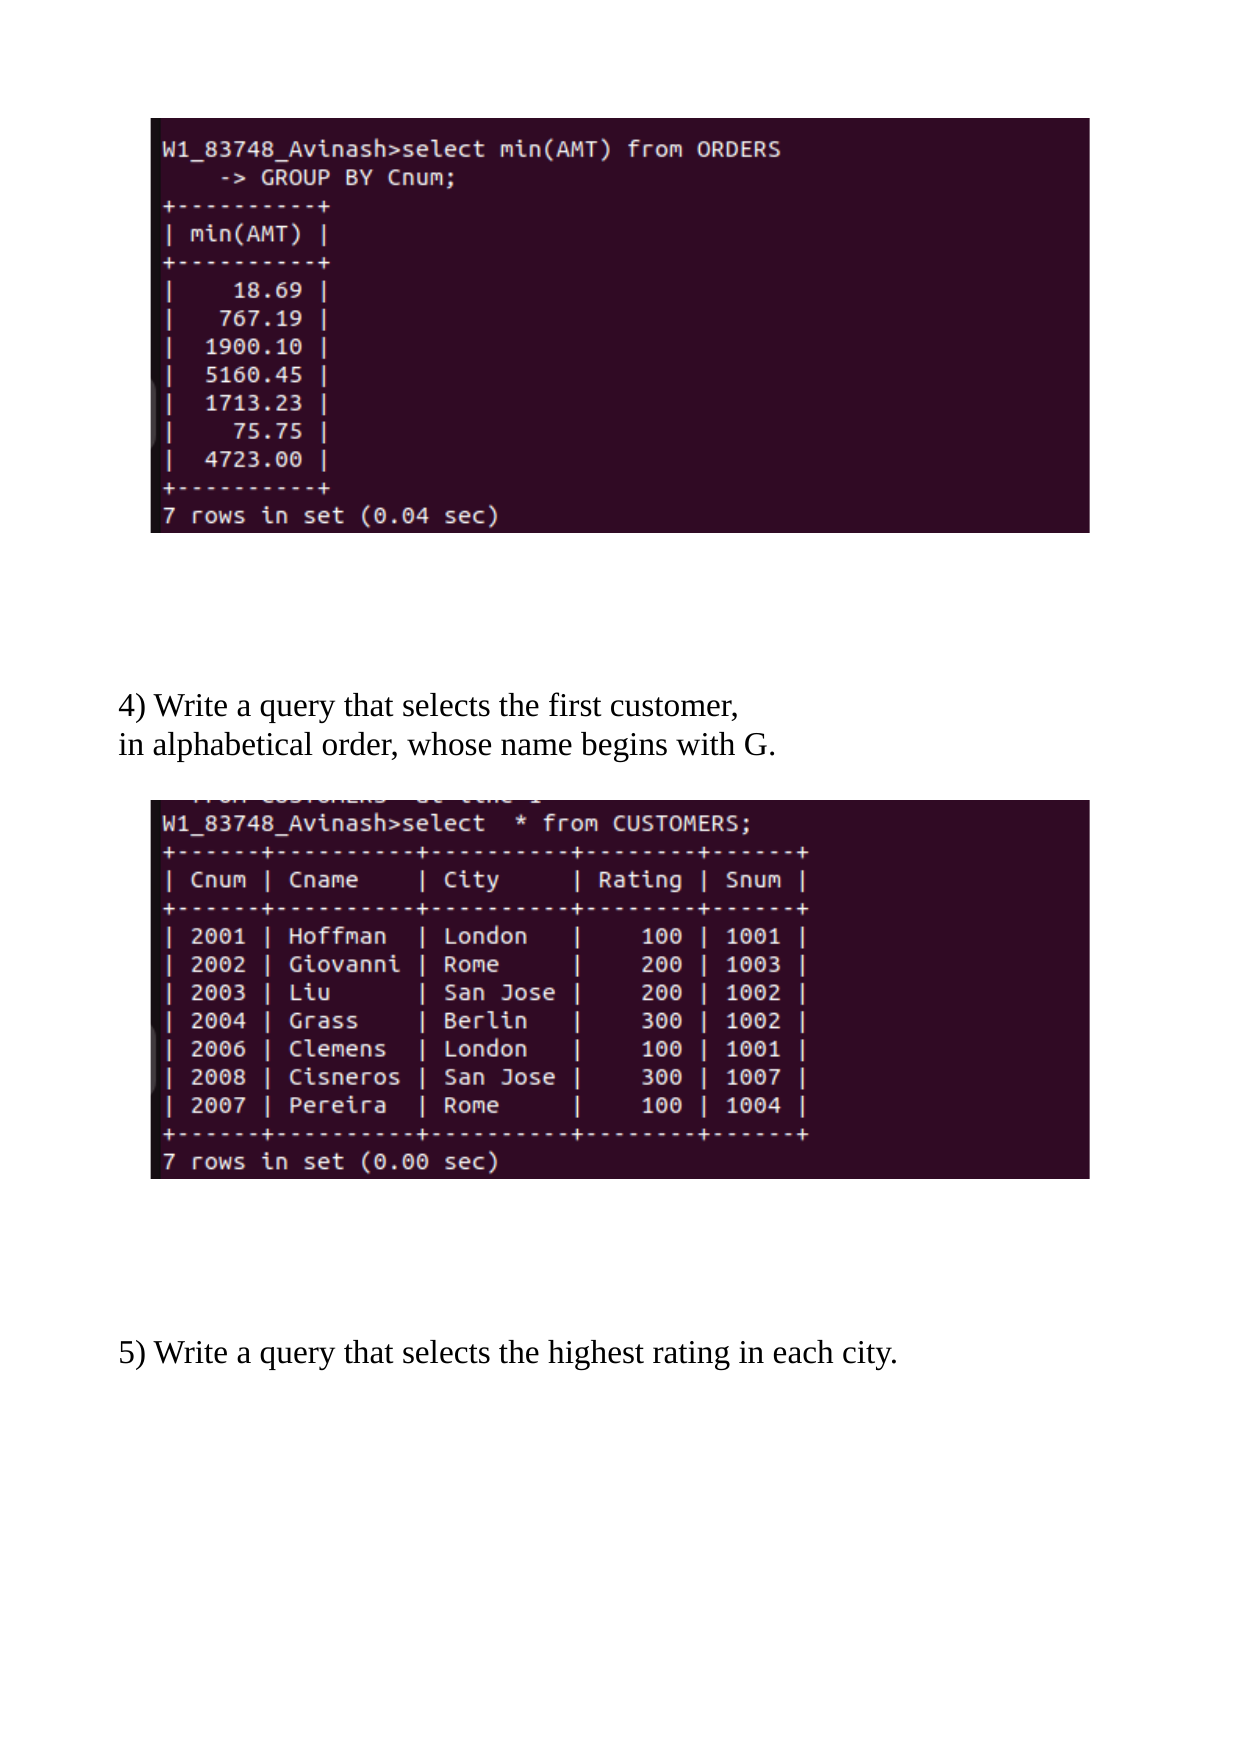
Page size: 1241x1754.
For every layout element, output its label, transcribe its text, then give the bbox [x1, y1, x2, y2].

text in alphabetical order, whose name begins with G. [118, 724, 1122, 762]
text 5) Write a query that selects the highest rating in each city. [118, 1332, 1122, 1370]
text 4) Write a query that selects the first customer, [118, 686, 1122, 724]
picture [150, 118, 1090, 533]
picture [150, 800, 1090, 1179]
